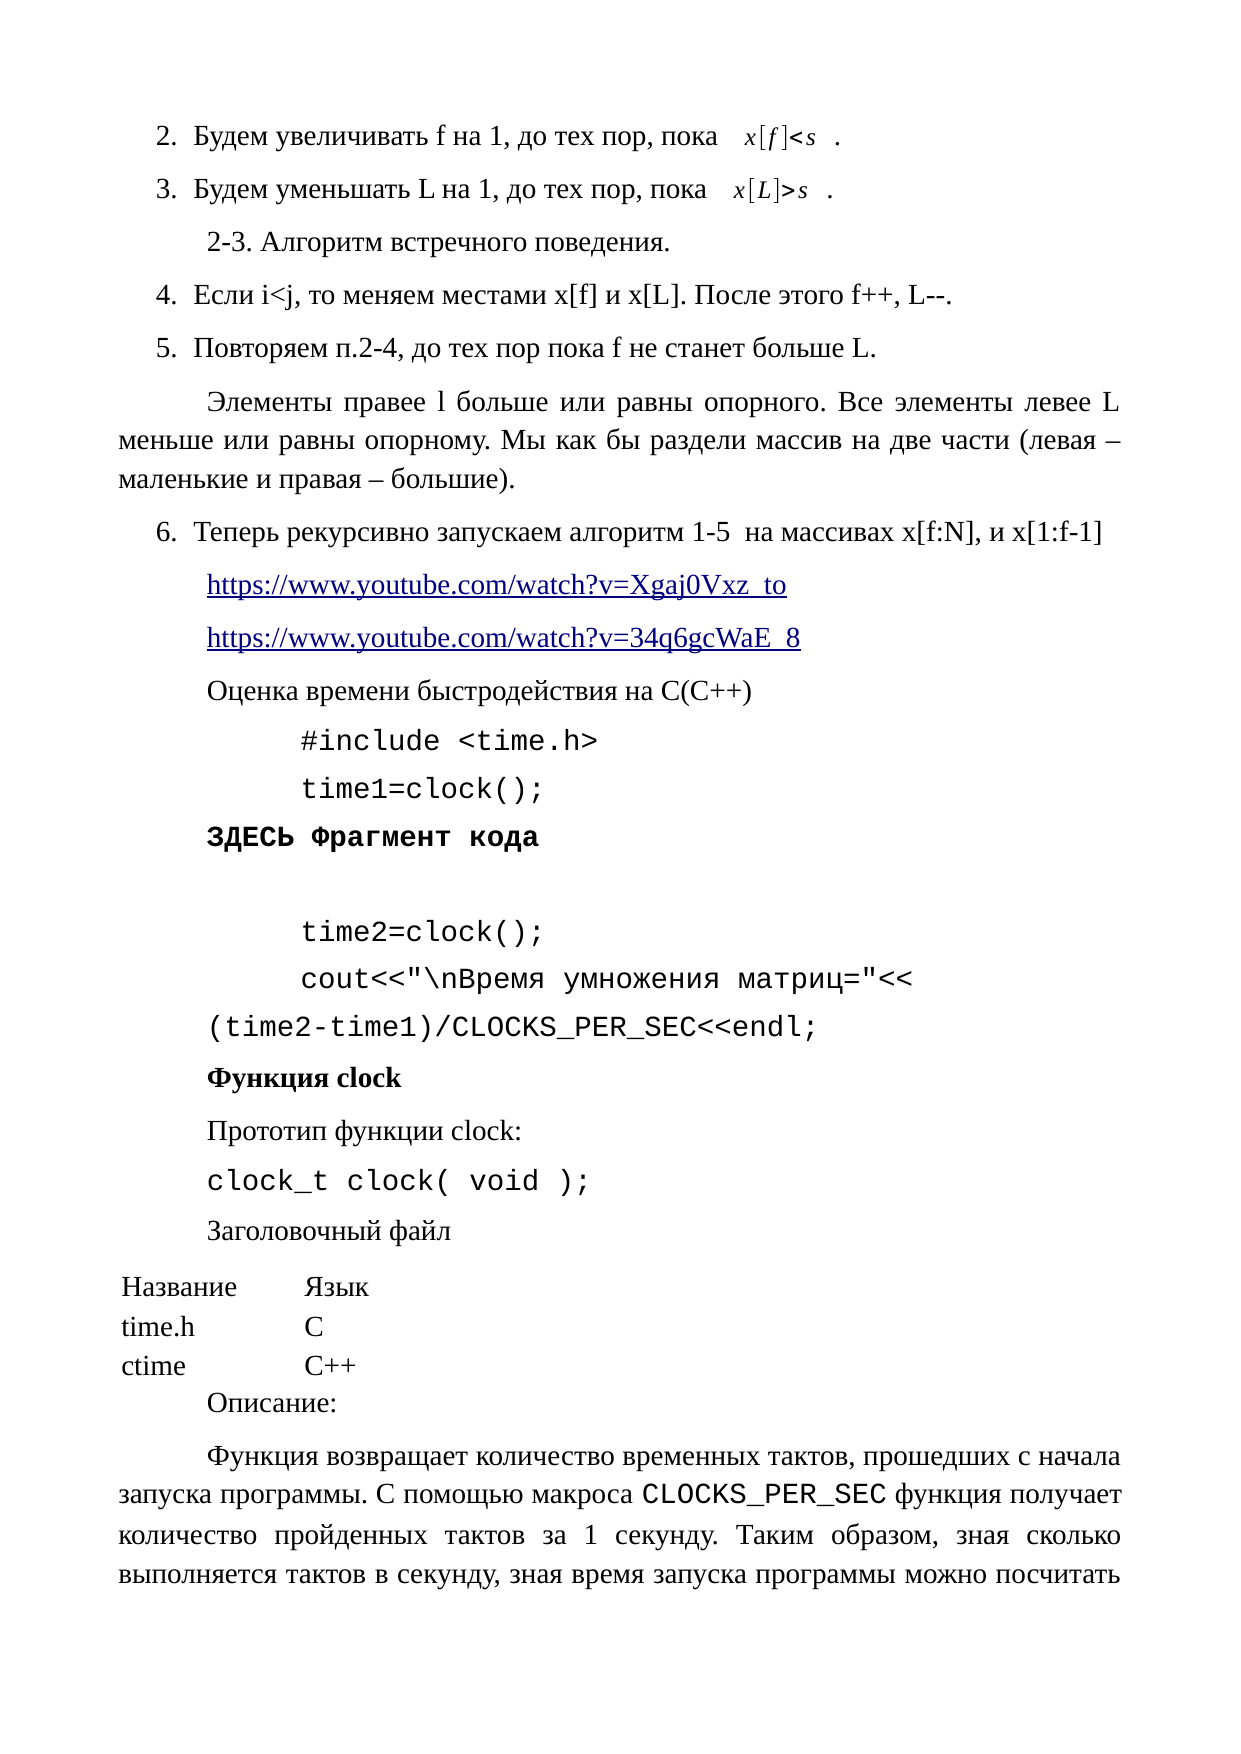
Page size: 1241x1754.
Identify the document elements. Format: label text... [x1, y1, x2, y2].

text #include <time.h> [207, 726, 1122, 759]
text https://www.youtube.com/watch?v=34q6gcWaE_8 [118, 620, 1122, 654]
text Оценка времени быстродействия на С(С++) [118, 673, 1122, 707]
list Повторяем п.2-4, до тех пор пока f не станет больше L. [156, 331, 1122, 364]
list Будем уменьшать L на 1, до тех пор, пока . [156, 171, 1122, 205]
text Функция clock [118, 1060, 1122, 1093]
table_header Название [118, 1267, 301, 1306]
text Прототип функции clock: [118, 1113, 1122, 1146]
text ЗДЕСЬ Фрагмент кода [207, 822, 1122, 855]
table_cell С [301, 1306, 407, 1345]
text time1=clock(); [207, 774, 1122, 807]
text time2=clock(); [207, 917, 1122, 950]
table_cell ctime [118, 1345, 301, 1385]
text cout<<"\nВремя умножения матриц="<< [207, 964, 1122, 997]
text https://www.youtube.com/watch?v=Xgaj0Vxz_to [118, 567, 1122, 601]
table_cell time.h [118, 1306, 301, 1345]
table_header Язык [301, 1267, 407, 1306]
text Описание: [118, 1385, 1122, 1418]
text Функция возвращает количество временных тактов, прошедших с начала запуска программы. С помощью макроса CLOCKS_PER_SEC функция получает количество пройденных тактов за 1 секунду. Таким образом, зная сколько выполняется тактов в секунду, зная время запуска программы можно посчитать [118, 1438, 1122, 1589]
text clock_t clock( void ); [207, 1166, 1122, 1199]
text 2-3. Алгоритм встречного поведения. [118, 224, 1122, 258]
list Теперь рекурсивно запускаем алгоритм 1-5 на массивах x[f:N], и x[1:f-1] [156, 514, 1122, 547]
text Элементы правее l больше или равны опорного. Все элементы левее L меньше или равны опорному. Мы как бы раздели массив на две части (левая – маленькие и правая – большие). [118, 384, 1122, 494]
list Если i<j, то меняем местами x[f] и x[L]. После этого f++, L--. [156, 277, 1122, 311]
text Заголовочный файл [118, 1213, 1122, 1247]
list Будем увеличивать f на 1, до тех пор, пока . [156, 118, 1122, 152]
table_cell С++ [301, 1345, 407, 1385]
text (time2-time1)/CLOCKS_PER_SEC<<endl; [207, 1012, 1122, 1045]
